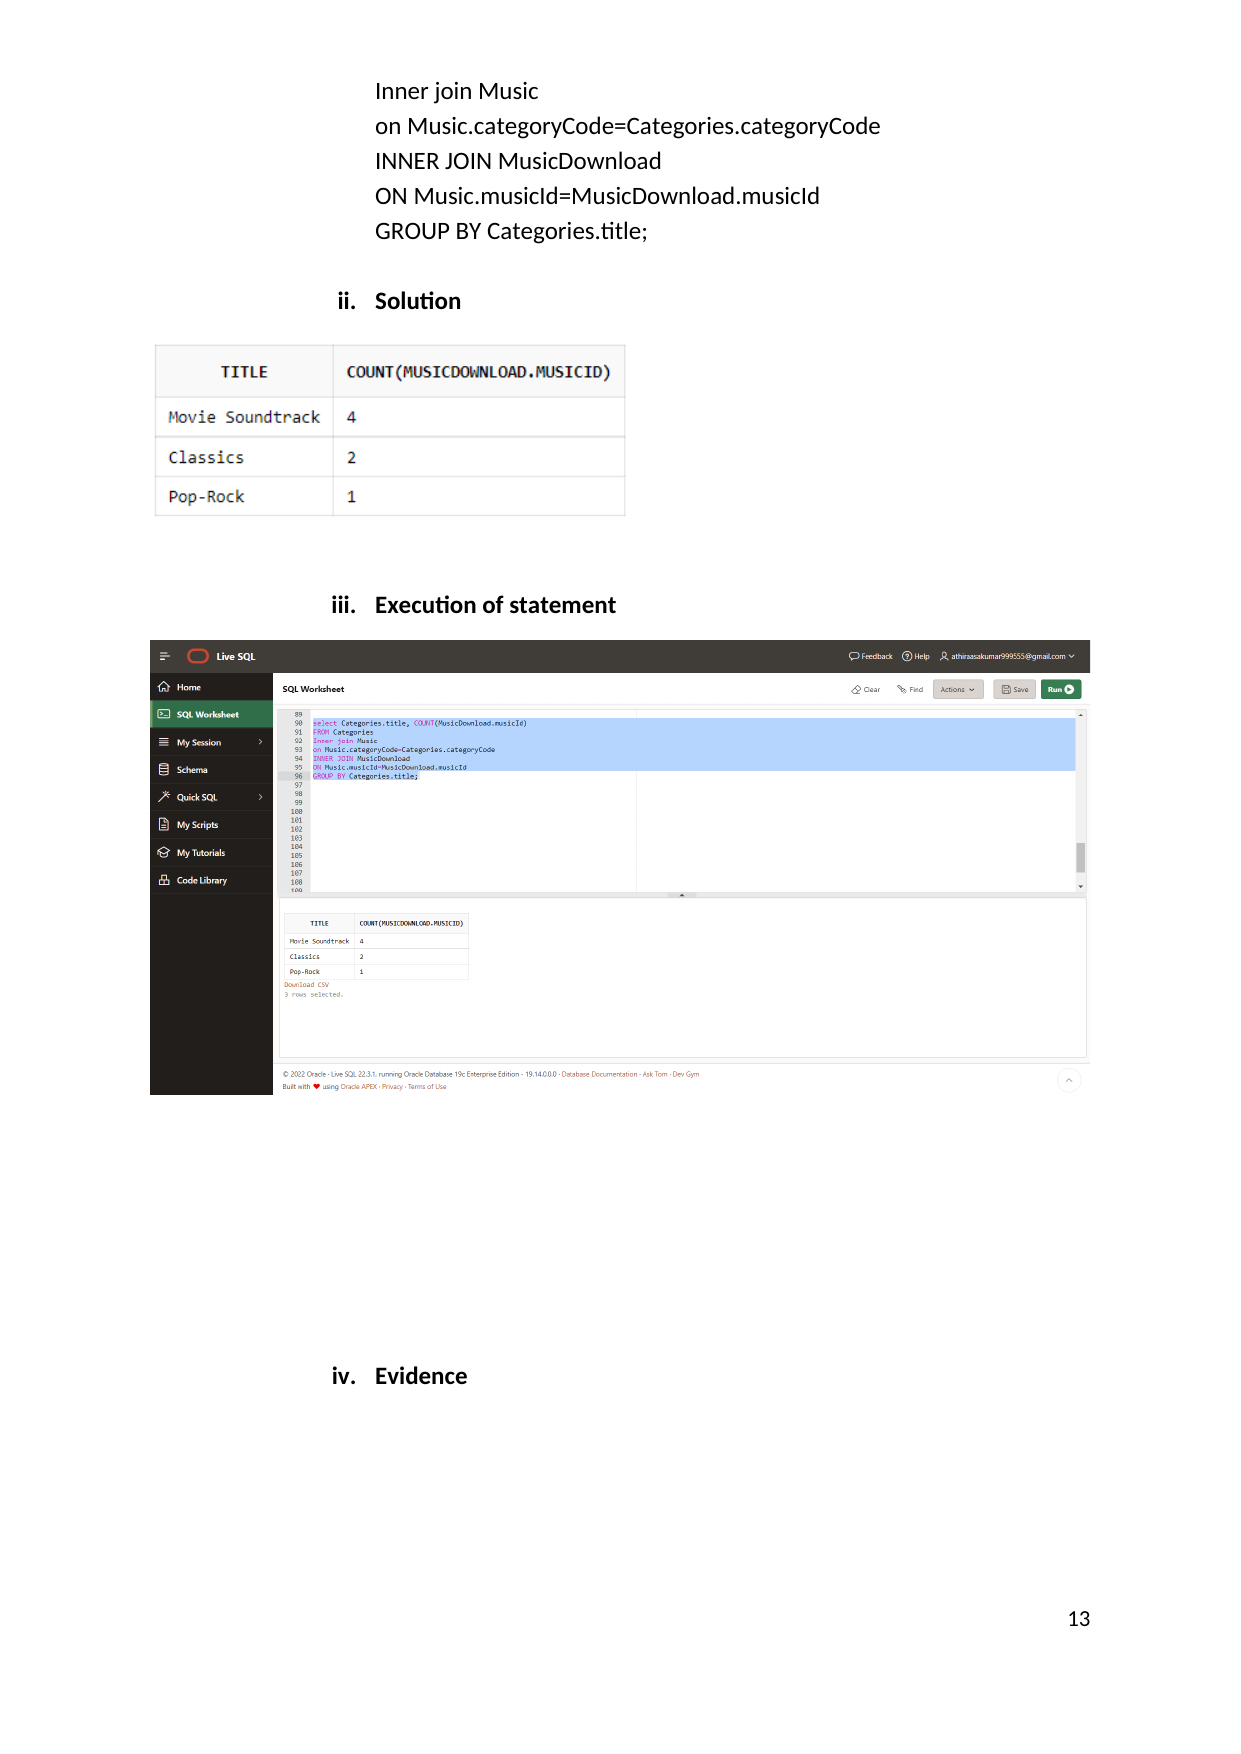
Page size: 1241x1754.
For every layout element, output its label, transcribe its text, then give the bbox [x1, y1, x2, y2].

list Evidence [356, 1360, 1090, 1391]
list Execution of statement [356, 589, 1090, 619]
list on Music.categoryCode=Categories.categoryCode [375, 110, 1090, 141]
list Inner join Music [375, 75, 1090, 106]
list GROUP BY Categories.title; [375, 215, 1090, 246]
list ON Music.musicId=MusicDownload.musicId [375, 180, 1090, 211]
list Solution [356, 285, 1090, 316]
list INNER JOIN MusicDownload [375, 145, 1090, 176]
